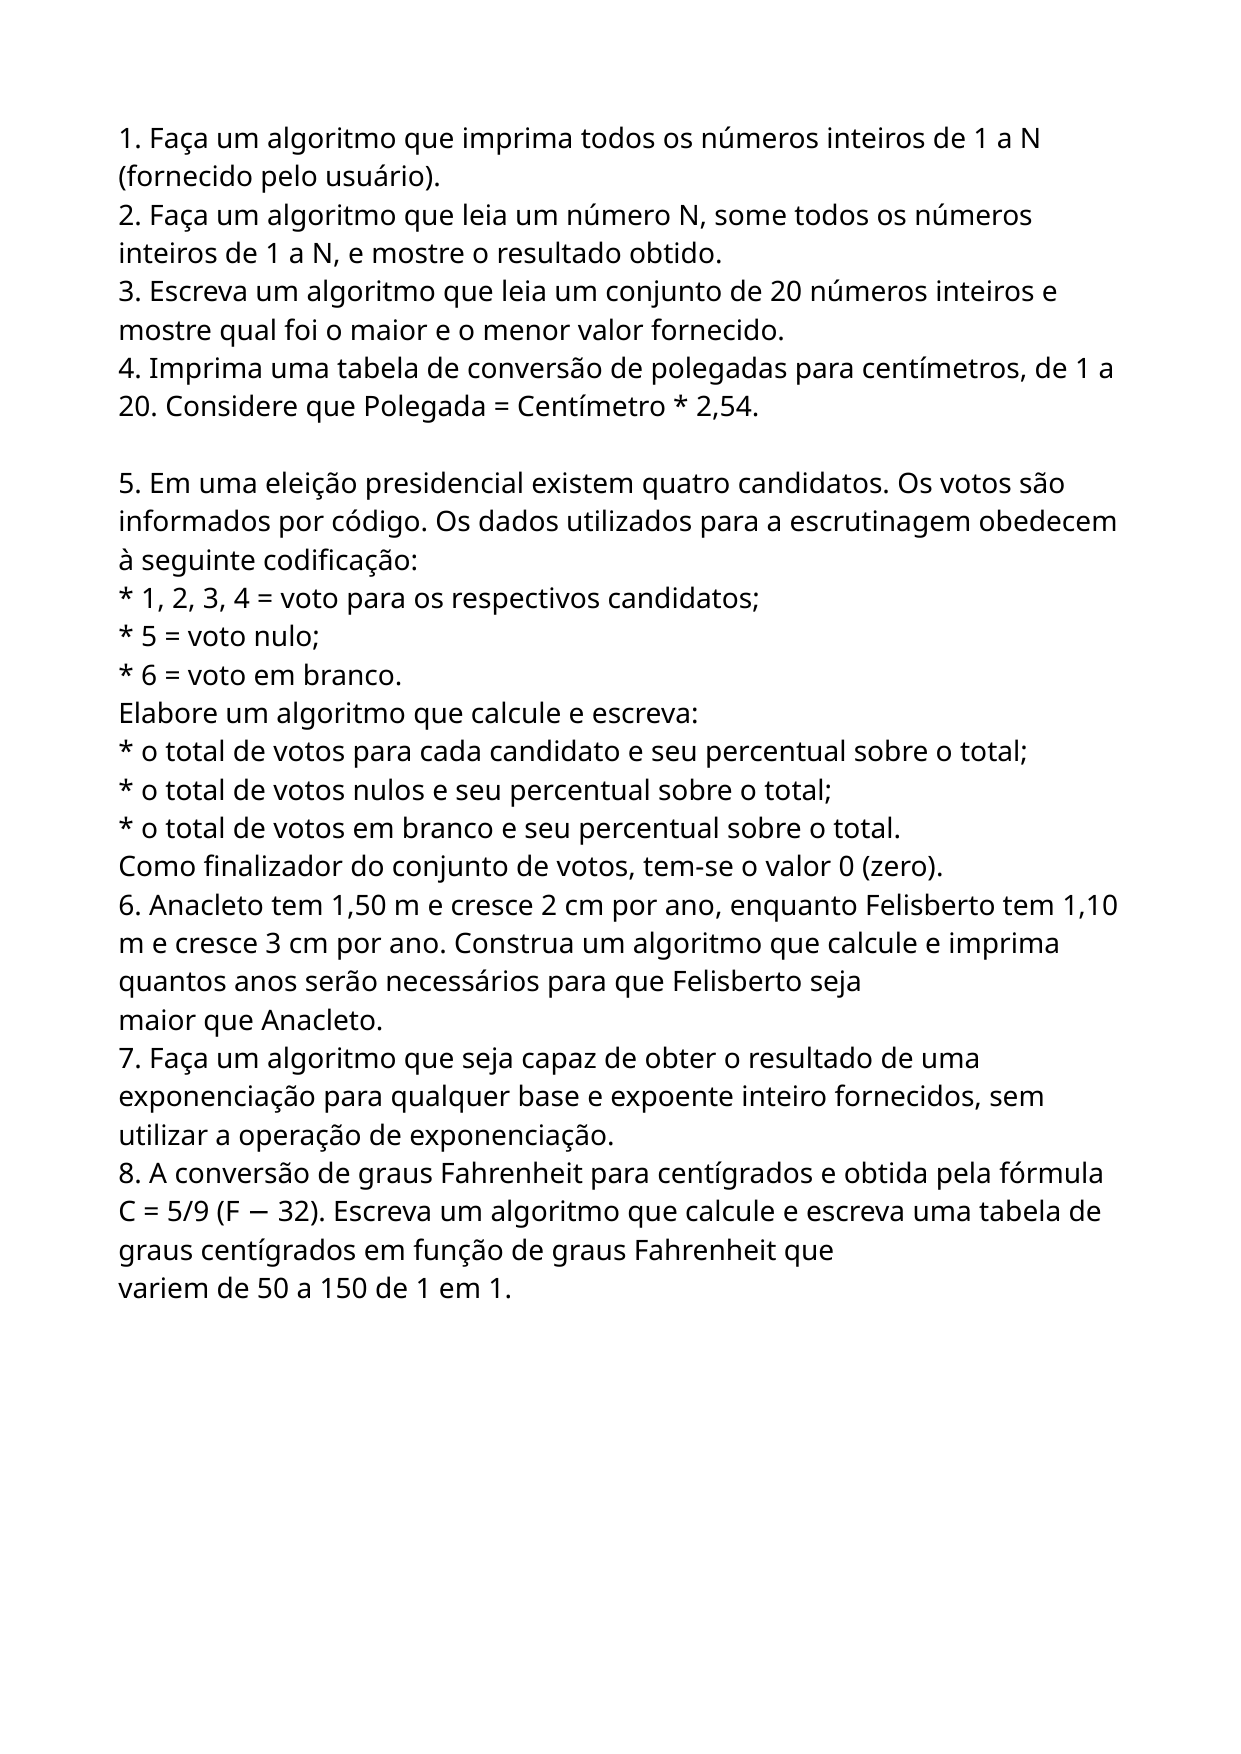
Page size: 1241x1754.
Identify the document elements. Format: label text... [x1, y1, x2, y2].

text * o total de votos em branco e seu percentual sobre o total. [118, 808, 1122, 846]
text * 1, 2, 3, 4 = voto para os respectivos candidatos; [118, 578, 1122, 616]
text Elabore um algoritmo que calcule e escreva: [118, 693, 1122, 731]
text maior que Anacleto. [118, 1000, 1122, 1038]
text Como finalizador do conjunto de votos, tem-se o valor 0 (zero). [118, 846, 1122, 885]
text 6. Anacleto tem 1,50 m e cresce 2 cm por ano, enquanto Felisberto tem 1,10 m e cresce 3 cm por ano. Construa um algoritmo que calcule e imprima quantos anos serão necessários para que Felisberto seja [118, 885, 1122, 1000]
text variem de 50 a 150 de 1 em 1. [118, 1268, 1122, 1306]
text 4. Imprima uma tabela de conversão de polegadas para centímetros, de 1 a 20. Considere que Polegada = Centímetro * 2,54. [118, 348, 1122, 425]
text 7. Faça um algoritmo que seja capaz de obter o resultado de uma exponenciação para qualquer base e expoente inteiro fornecidos, sem utilizar a operação de exponenciação. [118, 1038, 1122, 1153]
text * o total de votos nulos e seu percentual sobre o total; [118, 770, 1122, 808]
text 1. Faça um algoritmo que imprima todos os números inteiros de 1 a N (fornecido pelo usuário). [118, 118, 1122, 195]
text * o total de votos para cada candidato e seu percentual sobre o total; [118, 731, 1122, 770]
text 3. Escreva um algoritmo que leia um conjunto de 20 números inteiros e mostre qual foi o maior e o menor valor fornecido. [118, 271, 1122, 348]
text * 6 = voto em branco. [118, 655, 1122, 693]
text * 5 = voto nulo; [118, 616, 1122, 655]
text 8. A conversão de graus Fahrenheit para centígrados e obtida pela fórmula C = 5/9 (F − 32). Escreva um algoritmo que calcule e escreva uma tabela de graus centígrados em função de graus Fahrenheit que [118, 1153, 1122, 1268]
text 5. Em uma eleição presidencial existem quatro candidatos. Os votos são informados por código. Os dados utilizados para a escrutinagem obedecem à seguinte codificação: [118, 463, 1122, 578]
text 2. Faça um algoritmo que leia um número N, some todos os números inteiros de 1 a N, e mostre o resultado obtido. [118, 195, 1122, 271]
